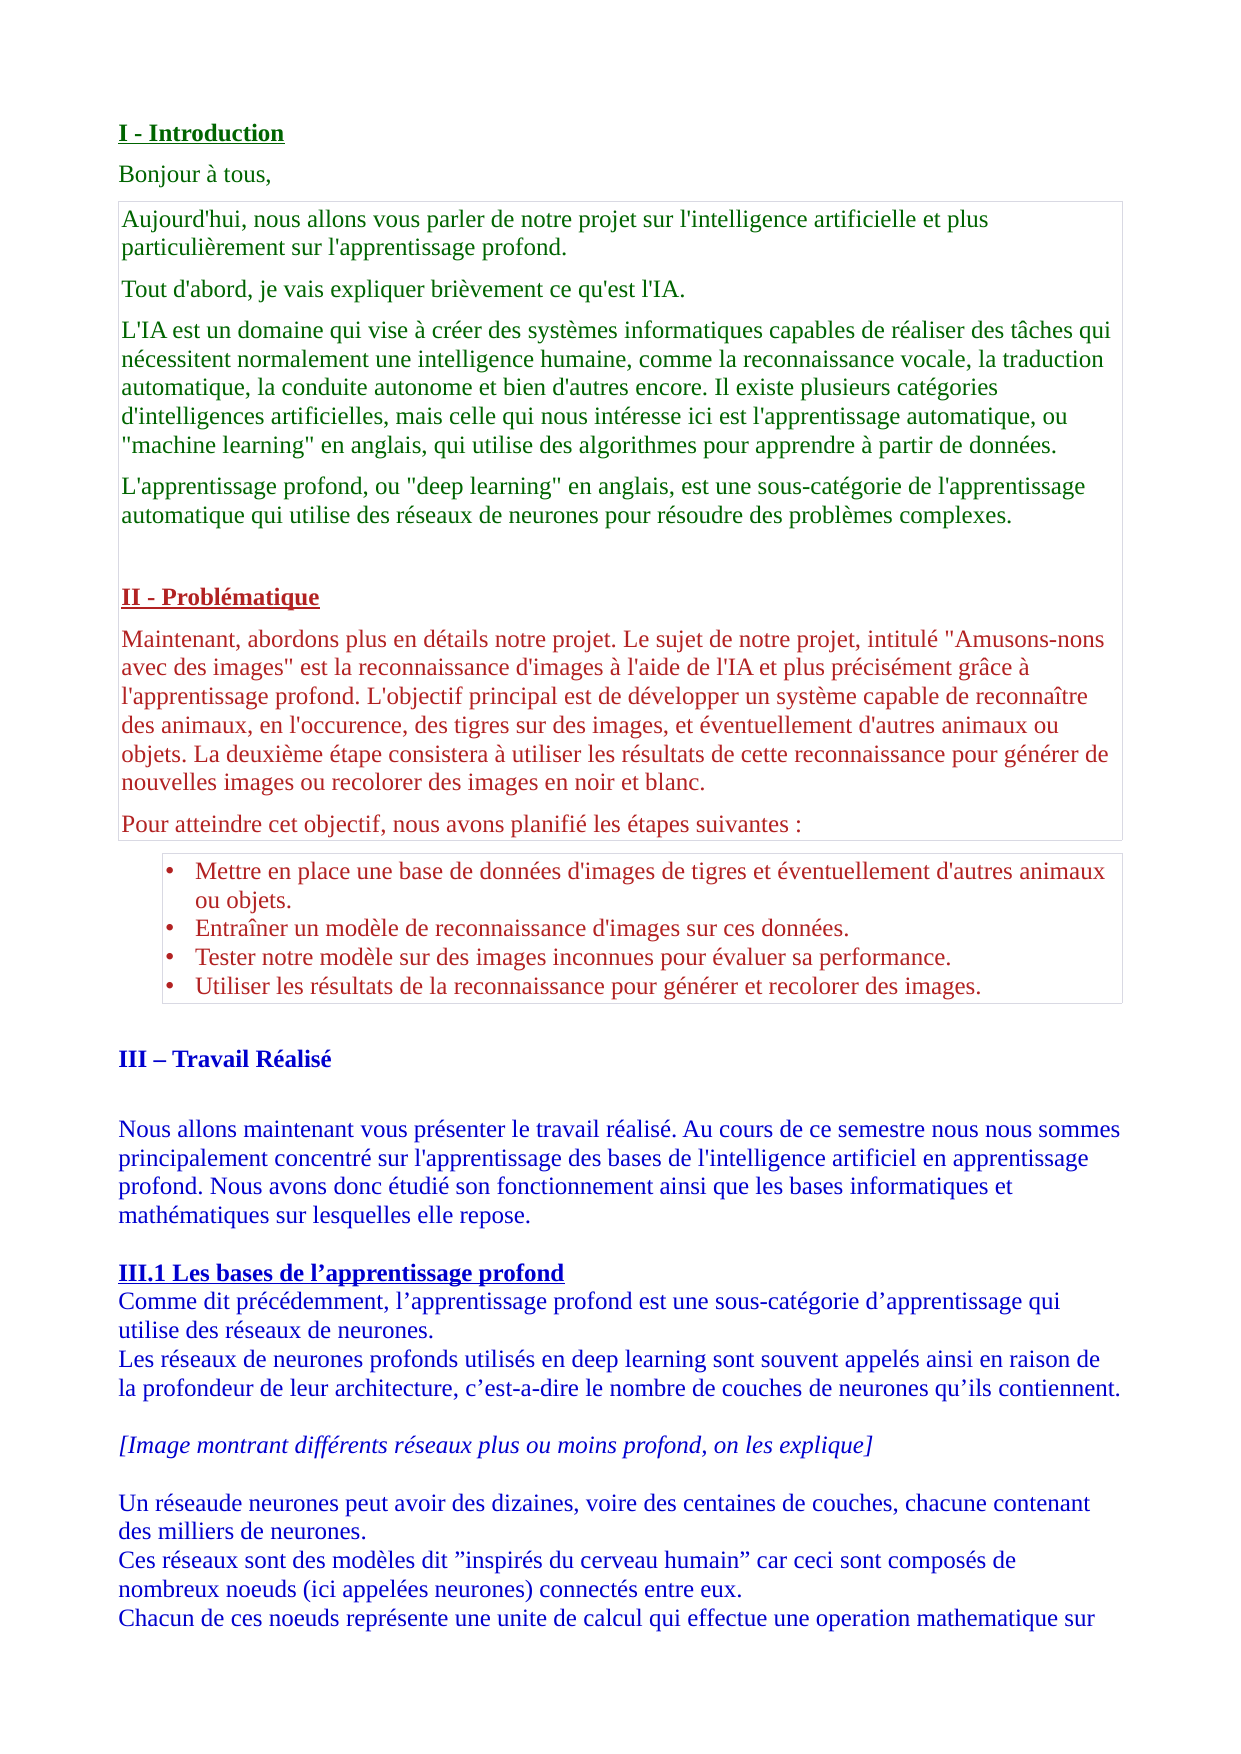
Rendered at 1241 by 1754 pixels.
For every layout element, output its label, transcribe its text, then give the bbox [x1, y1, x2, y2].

list Utiliser les résultats de la reconnaissance pour générer et recolorer des images. [163, 968, 1122, 1003]
text Maintenant, abordons plus en détails notre projet. Le sujet de notre projet, intitulé "Amusons-nons avec des images" est la reconnaissance d'images à l'aide de l'IA et plus précisément grâce à l'apprentissage profond. L'objectif principal est de développer un système capable de reconnaître des animaux, en l'occurence, des tigres sur des images, et éventuellement d'autres animaux ou objets. La deuxième étape consistera à utiliser les résultats de cette reconnaissance pour générer de nouvelles images ou recolorer des images en noir et blanc. [119, 621, 1122, 796]
text Aujourd'hui, nous allons vous parler de notre projet sur l'intelligence artificielle et plus particulièrement sur l'apprentissage profond. [119, 202, 1122, 261]
text III.1 Les bases de l’apprentissage profond [118, 1258, 1122, 1286]
text Tout d'abord, je vais expliquer brièvement ce qu'est l'IA. [119, 271, 1122, 302]
text Chacun de ces noeuds représente une unite de calcul qui effectue une operation mathematique sur [118, 1603, 1122, 1631]
text Ces réseaux sont des modèles dit ”inspirés du cerveau humain” car ceci sont composés de nombreux noeuds (ici appelées neurones) connectés entre eux. [118, 1545, 1122, 1603]
text I - Introduction [118, 118, 1122, 147]
text L'IA est un domaine qui vise à créer des systèmes informatiques capables de réaliser des tâches qui nécessitent normalement une intelligence humaine, comme la reconnaissance vocale, la traduction automatique, la conduite autonome et bien d'autres encore. Il existe plusieurs catégories d'intelligences artificielles, mais celle qui nous intéresse ici est l'apprentissage automatique, ou "machine learning" en anglais, qui utilise des algorithmes pour apprendre à partir de données. [119, 312, 1122, 459]
list Tester notre modèle sur des images inconnues pour évaluer sa performance. [163, 939, 1122, 968]
text Comme dit précédemment, l’apprentissage profond est une sous-catégorie d’apprentissage qui utilise des réseaux de neurones. [118, 1286, 1122, 1344]
list Entraîner un modèle de reconnaissance d'images sur ces données. [163, 910, 1122, 939]
text Nous allons maintenant vous présenter le travail réalisé. Au cours de ce semestre nous nous sommes principalement concentré sur l'apprentissage des bases de l'intelligence artificiel en apprentissage profond. Nous avons donc étudié son fonctionnement ainsi que les bases informatiques et mathématiques sur lesquelles elle repose. [118, 1114, 1122, 1229]
text Bonjour à tous, [118, 159, 1122, 188]
text [Image montrant différents réseaux plus ou moins profond, on les explique] [118, 1430, 1122, 1459]
text L'apprentissage profond, ou "deep learning" en anglais, est une sous-catégorie de l'apprentissage automatique qui utilise des réseaux de neurones pour résoudre des problèmes complexes. [119, 468, 1122, 529]
text Les réseaux de neurones profonds utilisés en deep learning sont souvent appelés ainsi en raison de la profondeur de leur architecture, c’est-a-dire le nombre de couches de neurones qu’ils contiennent. [118, 1344, 1122, 1401]
text III – Travail Réalisé [118, 1044, 1122, 1073]
text II - Problématique [119, 579, 1122, 611]
list Mettre en place une base de données d'images de tigres et éventuellement d'autres animaux ou objets. [163, 854, 1122, 910]
text Pour atteindre cet objectif, nous avons planifié les étapes suivantes : [119, 806, 1122, 840]
text Un réseaude neurones peut avoir des dizaines, voire des centaines de couches, chacune contenant des milliers de neurones. [118, 1488, 1122, 1545]
